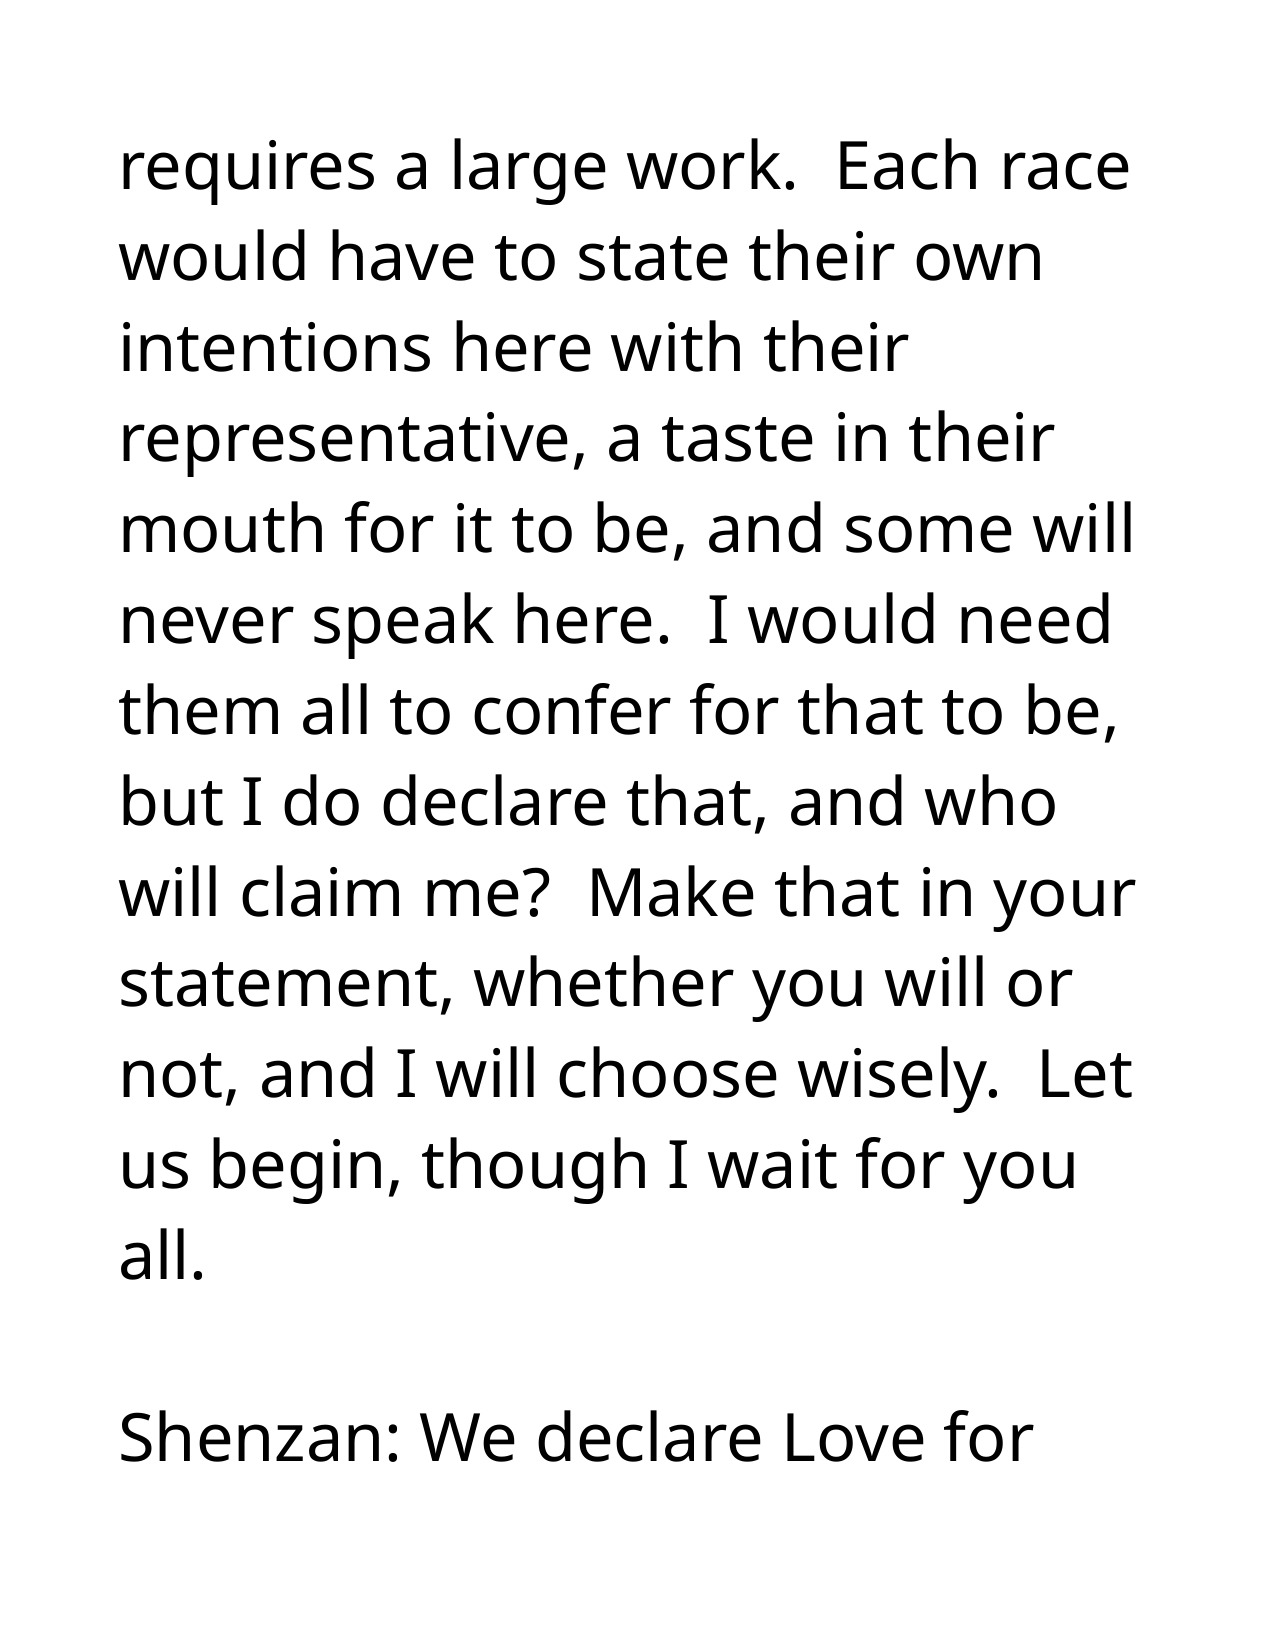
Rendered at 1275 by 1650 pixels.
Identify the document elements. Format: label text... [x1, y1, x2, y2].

text requires a large work. Each race would have to state their own intentions here with their representative, a taste in their mouth for it to be, and some will never speak here. I would need them all to confer for that to be, but I do declare that, and who will claim me? Make that in your statement, whether you will or not, and I will choose wisely. Let us begin, though I wait for you all. [118, 118, 1157, 1299]
text Shenzan: We declare Love for [118, 1390, 1157, 1481]
